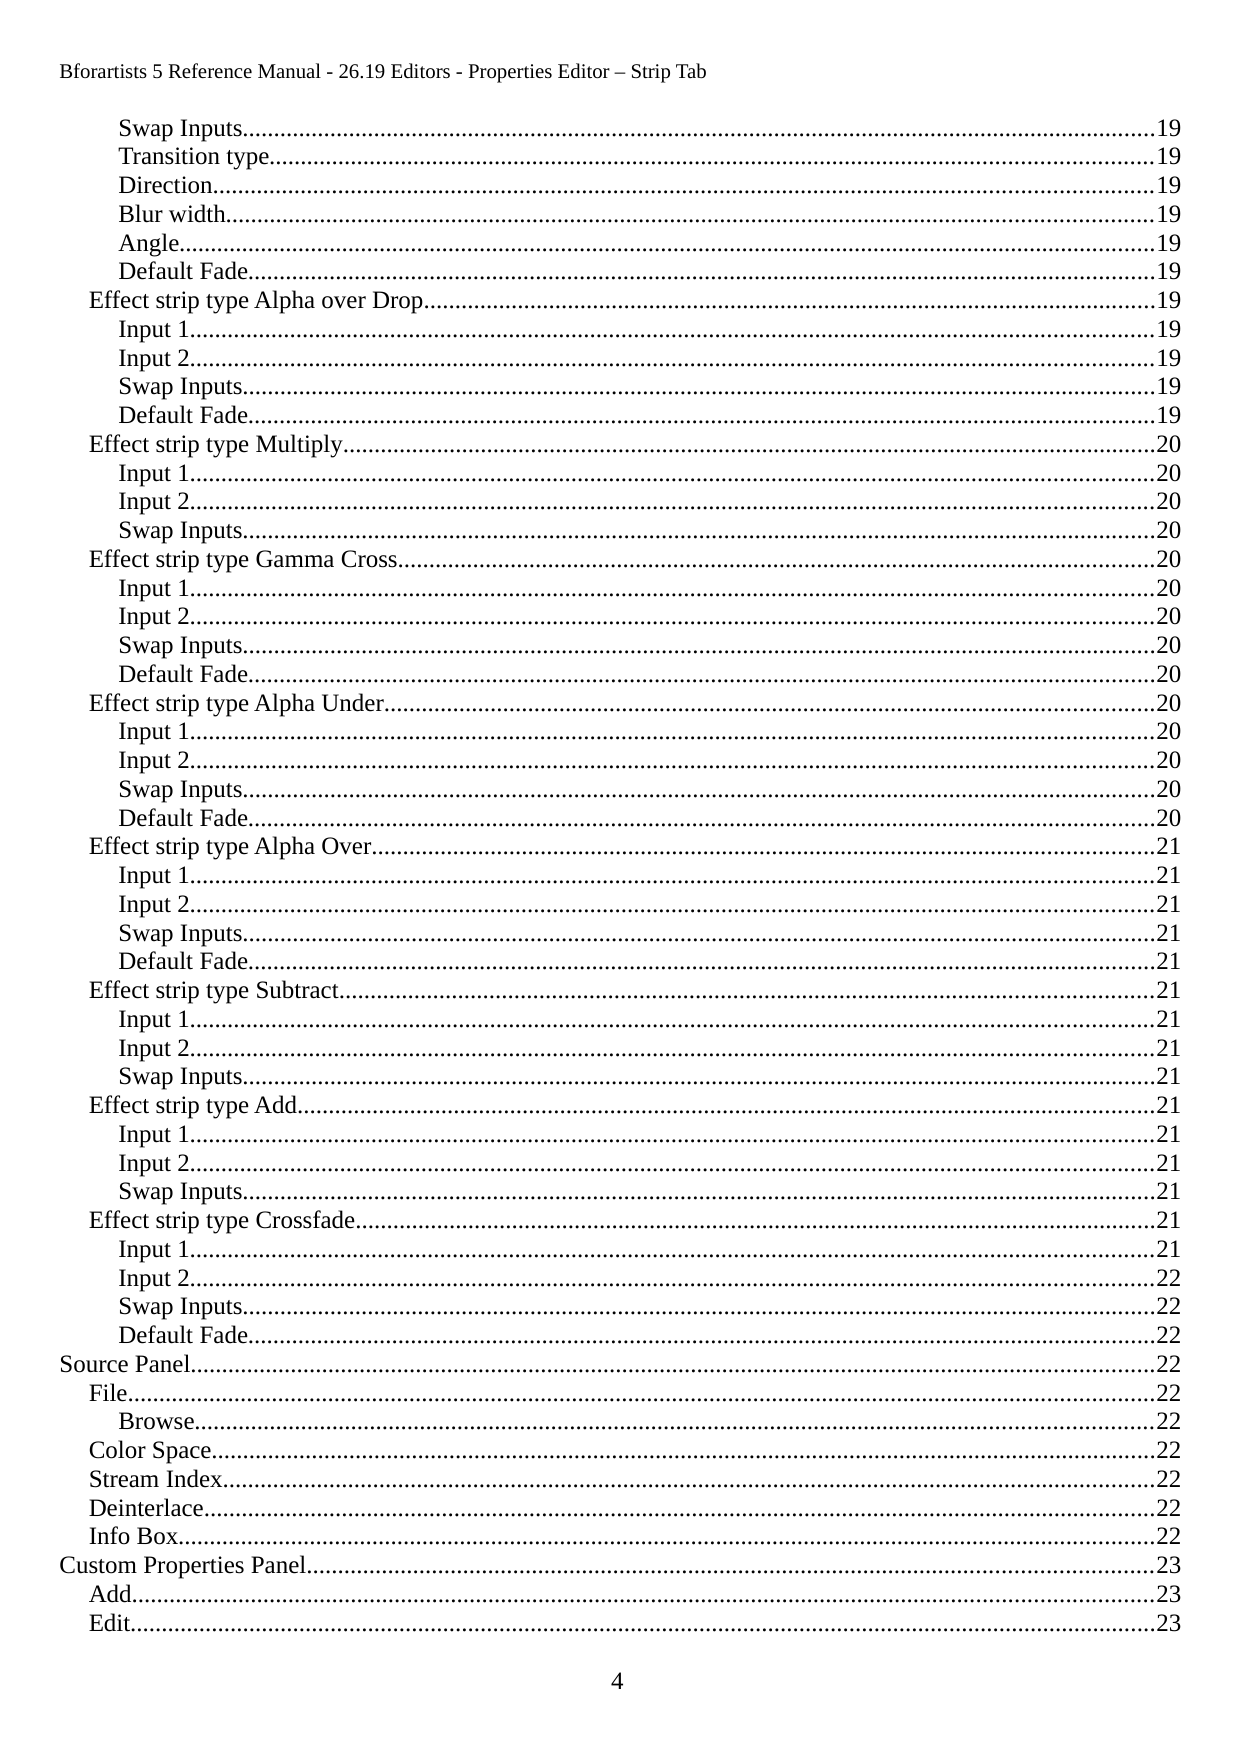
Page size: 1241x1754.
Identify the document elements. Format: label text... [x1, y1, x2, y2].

text Effect strip type Alpha Over 21 [88, 831, 1181, 860]
text Swap Inputs 21 [118, 1061, 1181, 1090]
text Edit 23 [88, 1608, 1181, 1636]
text Source Panel 22 [59, 1349, 1181, 1378]
text Effect strip type Crossfade 21 [88, 1205, 1181, 1234]
text Input 2 20 [118, 601, 1181, 630]
text Browse 22 [118, 1406, 1181, 1435]
text Effect strip type Gamma Cross 20 [88, 544, 1181, 573]
text Input 2 19 [118, 343, 1181, 371]
text Input 1 20 [118, 573, 1181, 601]
text Input 2 22 [118, 1263, 1181, 1291]
text Blur width 19 [118, 199, 1181, 228]
text Input 1 21 [118, 1004, 1181, 1033]
text Effect strip type Alpha over Drop 19 [88, 285, 1181, 314]
text Input 2 21 [118, 1033, 1181, 1061]
text Swap Inputs 20 [118, 630, 1181, 659]
text Swap Inputs 20 [118, 515, 1181, 544]
text Default Fade 20 [118, 659, 1181, 688]
text Custom Properties Panel 23 [59, 1550, 1181, 1579]
text Deinterlace 22 [88, 1493, 1181, 1521]
text Swap Inputs 19 [118, 113, 1181, 141]
text Stream Index 22 [88, 1464, 1181, 1493]
text Effect strip type Subtract 21 [88, 975, 1181, 1004]
text Swap Inputs 20 [118, 774, 1181, 803]
text Input 2 21 [118, 889, 1181, 918]
text Input 1 21 [118, 1119, 1181, 1148]
text Input 2 21 [118, 1148, 1181, 1176]
text Effect strip type Alpha Under 20 [88, 688, 1181, 716]
text Input 1 21 [118, 1234, 1181, 1263]
text Swap Inputs 22 [118, 1291, 1181, 1320]
text Angle 19 [118, 228, 1181, 256]
text Effect strip type Add 21 [88, 1090, 1181, 1119]
text Default Fade 19 [118, 256, 1181, 285]
text Swap Inputs 21 [118, 1176, 1181, 1205]
text Input 1 21 [118, 860, 1181, 889]
text Direction 19 [118, 170, 1181, 199]
text Default Fade 21 [118, 946, 1181, 975]
text Default Fade 19 [118, 400, 1181, 429]
text Input 1 20 [118, 458, 1181, 486]
text Add 23 [88, 1579, 1181, 1608]
text Effect strip type Multiply 20 [88, 429, 1181, 458]
text Input 2 20 [118, 486, 1181, 515]
text File 22 [88, 1378, 1181, 1406]
text Default Fade 20 [118, 803, 1181, 831]
text Swap Inputs 19 [118, 371, 1181, 400]
text Transition type 19 [118, 141, 1181, 170]
text Swap Inputs 21 [118, 918, 1181, 946]
text Input 1 19 [118, 314, 1181, 343]
text Default Fade 22 [118, 1320, 1181, 1349]
text Info Box 22 [88, 1521, 1181, 1550]
text Input 1 20 [118, 716, 1181, 745]
text Color Space 22 [88, 1435, 1181, 1464]
text Input 2 20 [118, 745, 1181, 774]
